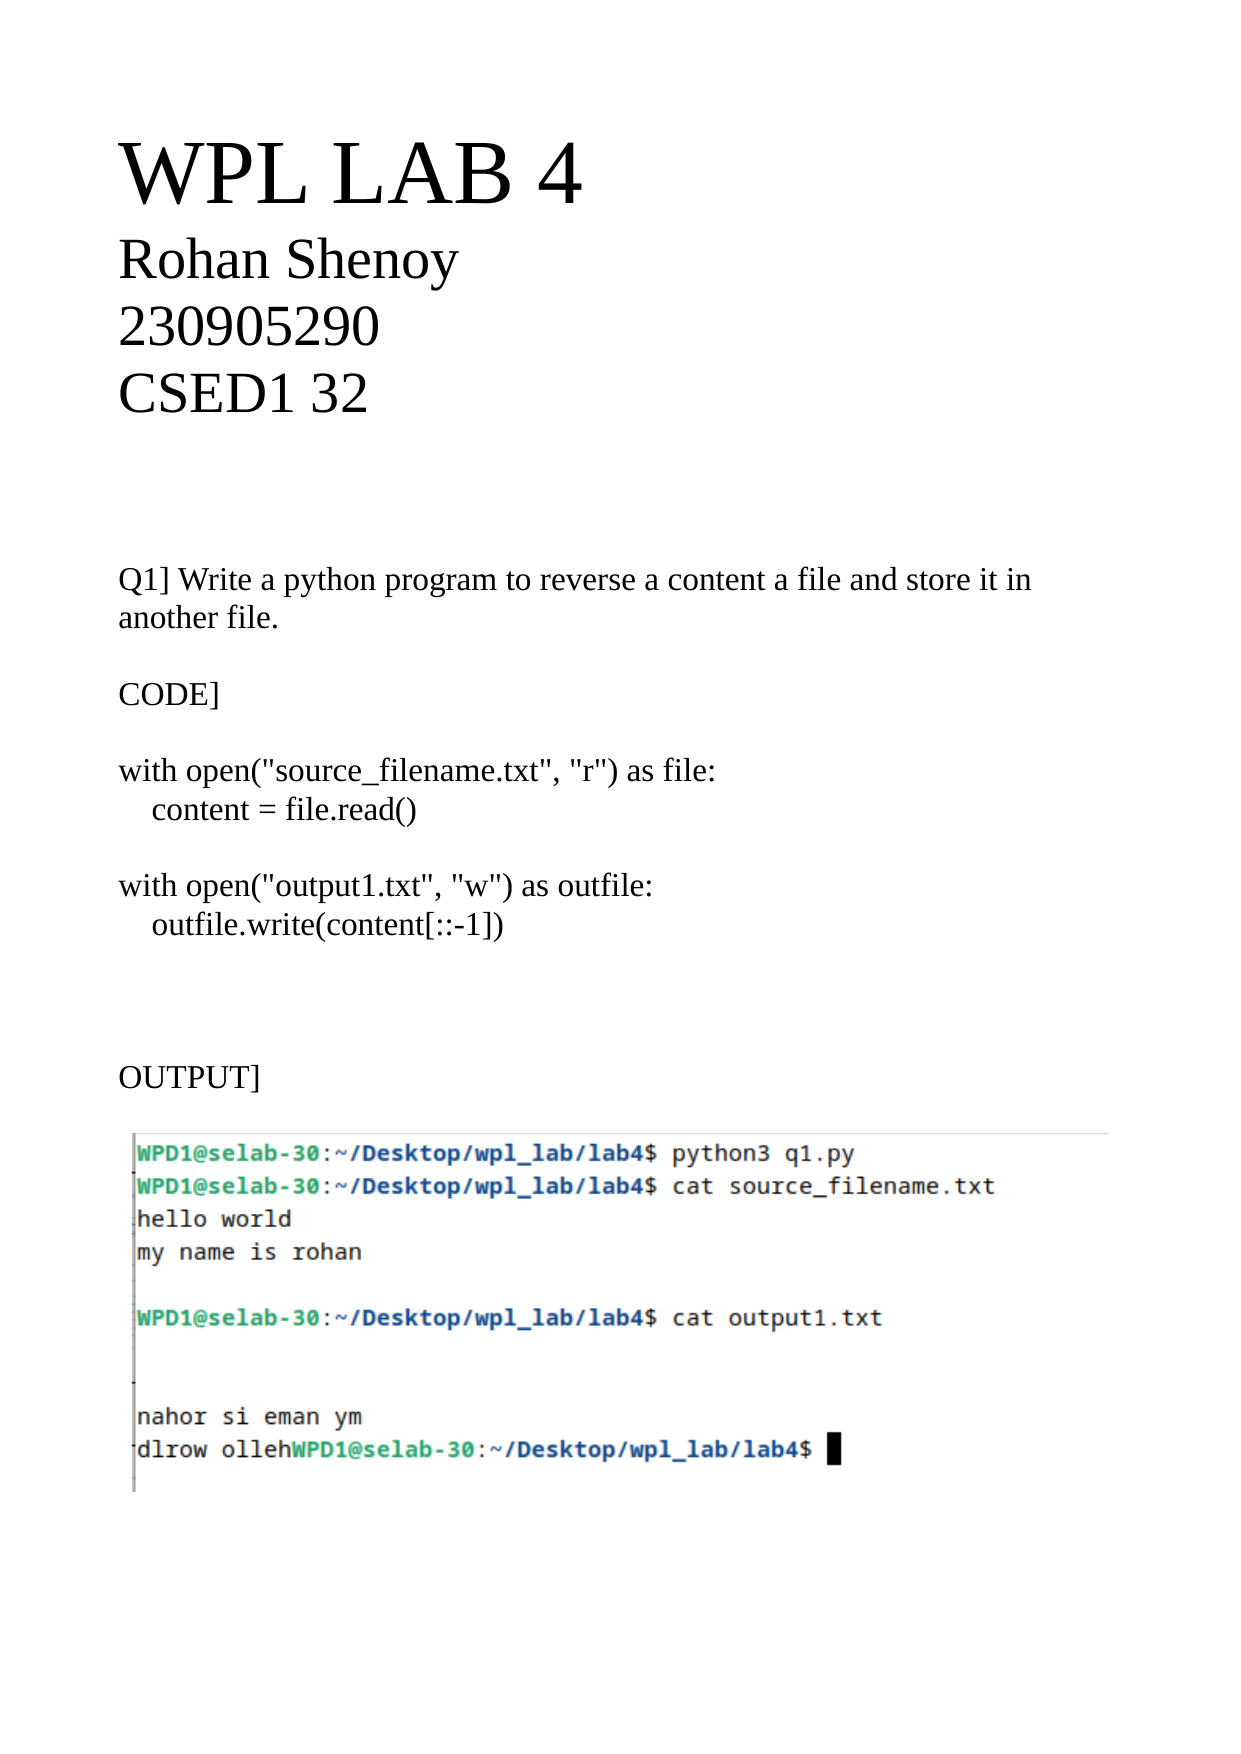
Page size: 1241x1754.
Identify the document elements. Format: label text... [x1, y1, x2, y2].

text content = file.read() [118, 789, 1122, 827]
text 230905290 [118, 291, 1122, 358]
text CODE] [118, 674, 1122, 712]
text CSED1 32 [118, 358, 1122, 425]
text with open("source_filename.txt", "r") as file: [118, 751, 1122, 789]
text WPL LAB 4 [118, 118, 1122, 223]
picture [131, 1133, 1109, 1492]
text OUTPUT] [118, 1057, 1122, 1096]
text with open("output1.txt", "w") as outfile: [118, 866, 1122, 904]
text outfile.write(content[::-1]) [118, 904, 1122, 942]
text Q1] Write a python program to reverse a content a file and store it in another file. [118, 559, 1122, 636]
text Rohan Shenoy [118, 223, 1122, 291]
